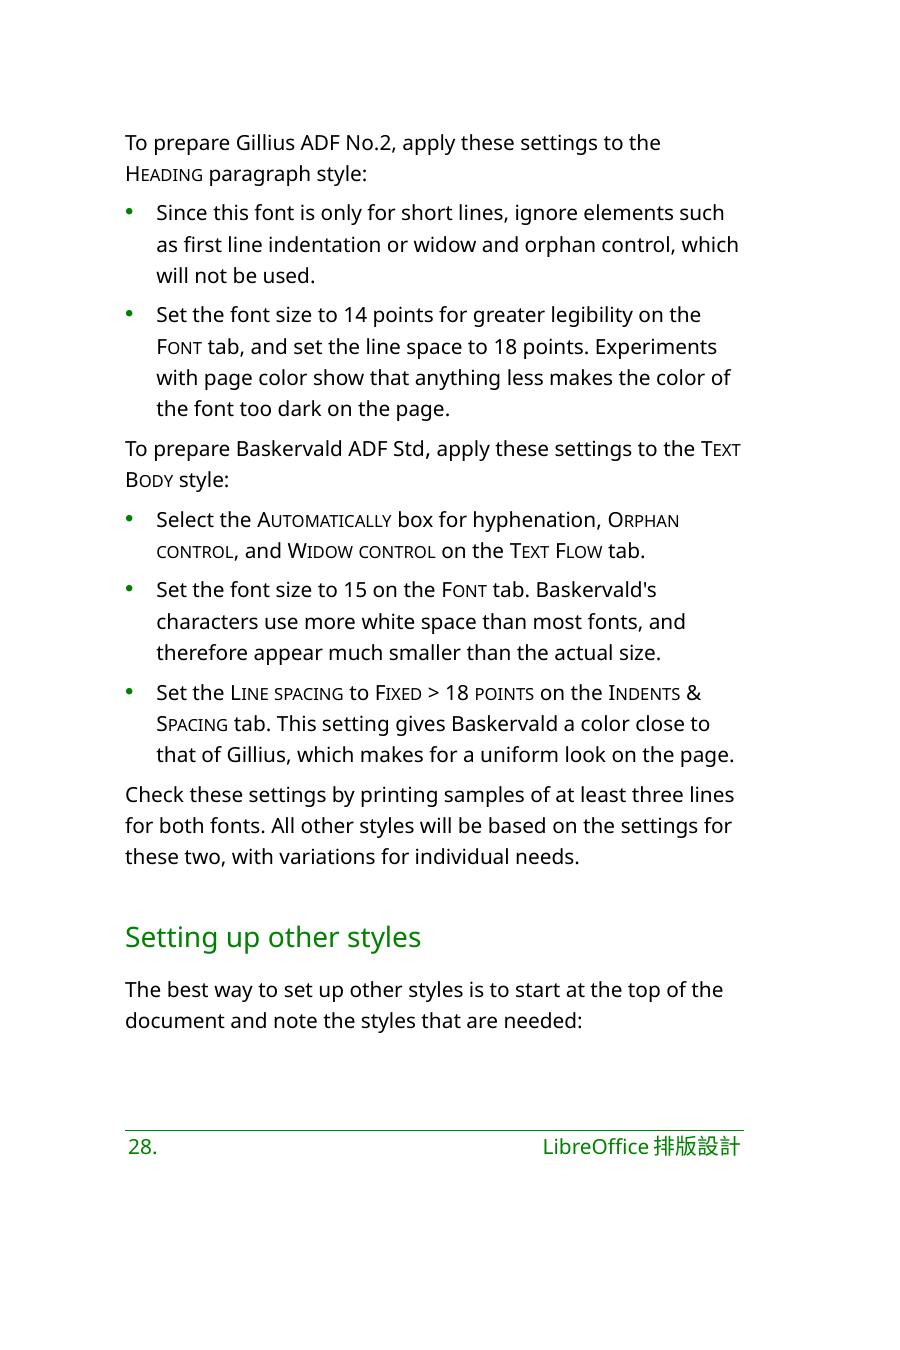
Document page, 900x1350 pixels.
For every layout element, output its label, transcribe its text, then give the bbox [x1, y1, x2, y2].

list Set the font size to 15 on the Font tab. Baskervald's characters use more white space than most fonts, and therefore appear much smaller than the actual size. [125, 573, 744, 667]
text The best way to set up other styles is to start at the top of the document and note the styles that are needed: [125, 973, 744, 1035]
list Set the font size to 14 points for greater legibility on the Font tab, and set the line space to 18 points. Experiments with page color show that anything less makes the color of the font too dark on the page. [125, 298, 744, 423]
text To prepare Baskervald ADF Std, apply these settings to the Text Body style: [125, 431, 744, 494]
list Since this font is only for short lines, ignore elements such as first line indentation or widow and orphan control, which will not be used. [125, 196, 744, 289]
list Select the Automatically box for hyphenation, Orphan control, and Widow control on the Text Flow tab. [125, 502, 744, 564]
subtitle Setting up other styles [125, 918, 744, 956]
text Check these settings by printing samples of at least three lines for both fonts. All other styles will be based on the settings for these two, with variations for individual needs. [125, 777, 744, 871]
text To prepare Gillius ADF No.2, apply these settings to the Heading paragraph style: [125, 125, 744, 187]
list Set the Line spacing to Fixed > 18 points on the Indents & Spacing tab. This setting gives Baskervald a color close to that of Gillius, which makes for a uniform look on the page. [125, 675, 744, 769]
